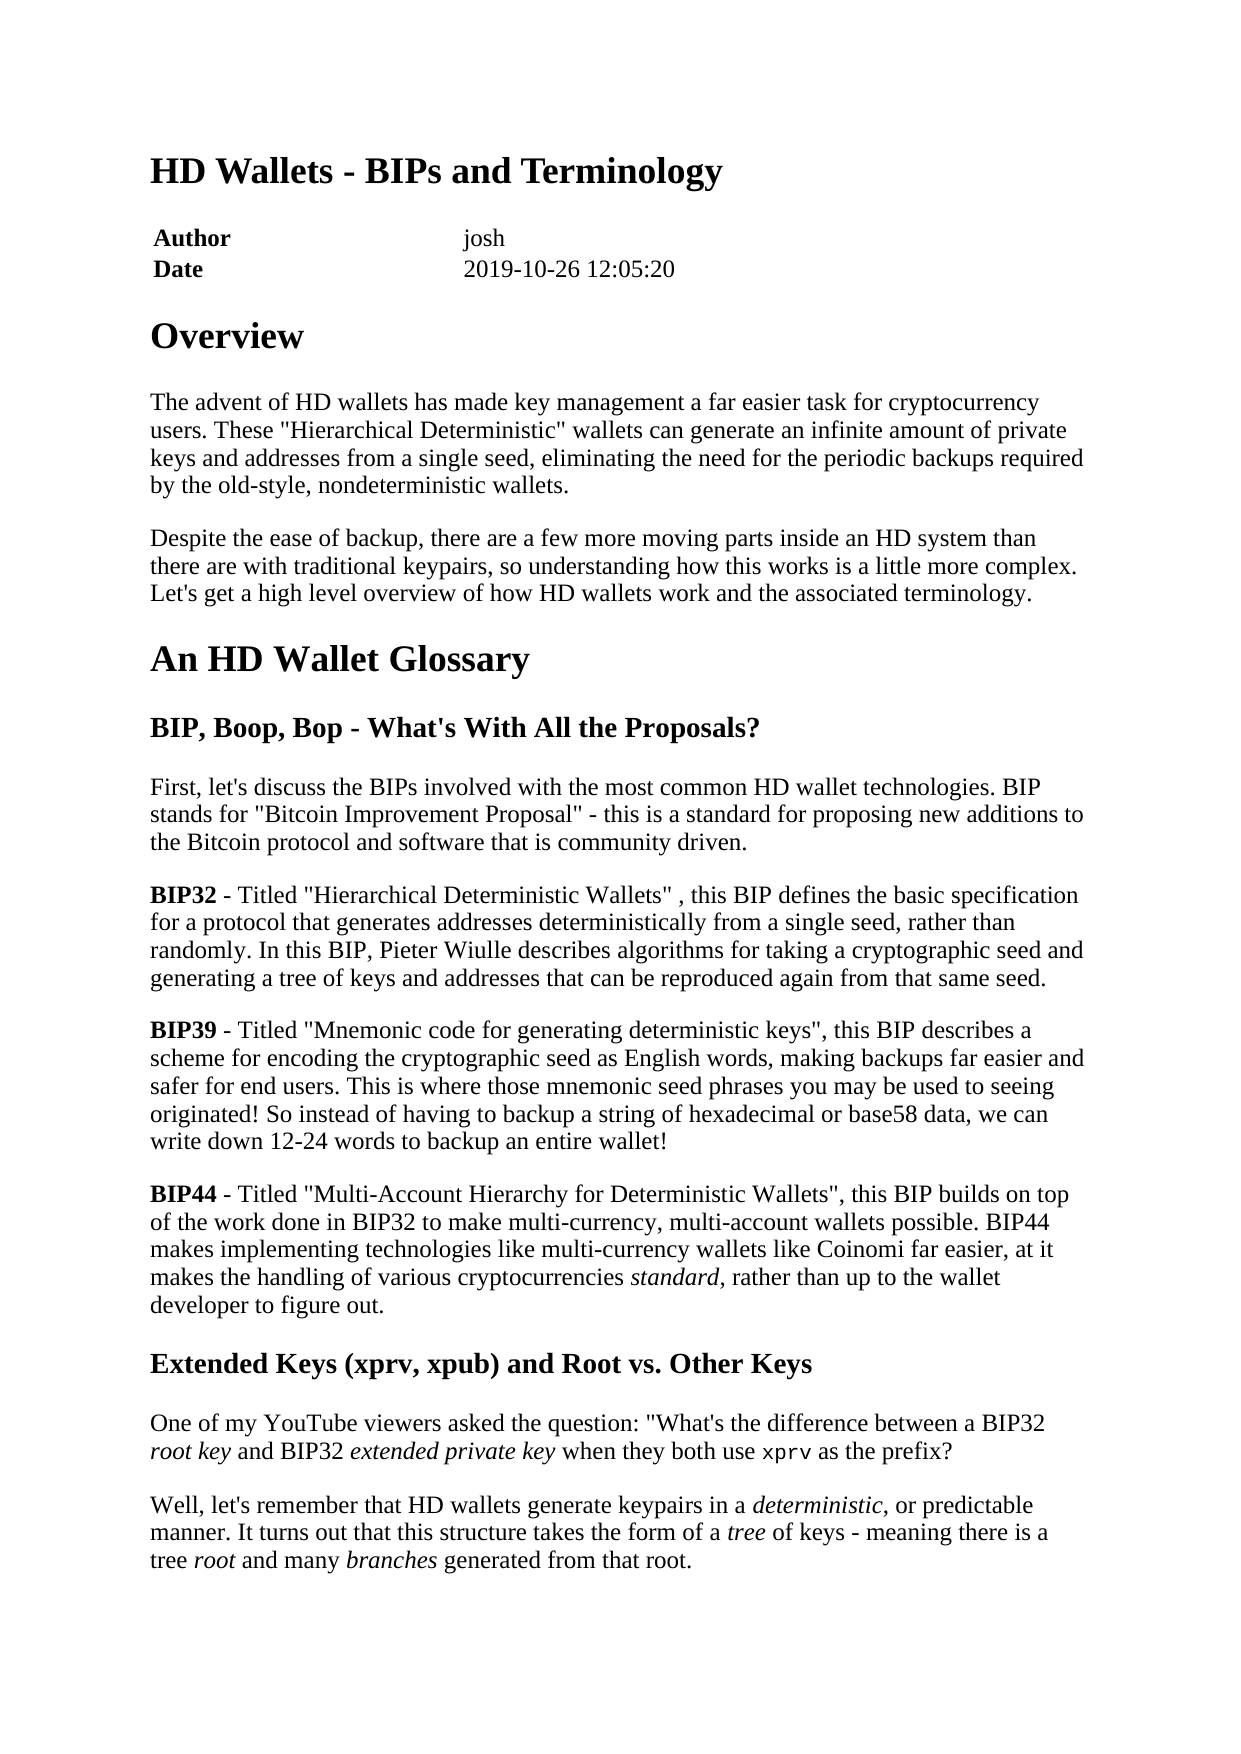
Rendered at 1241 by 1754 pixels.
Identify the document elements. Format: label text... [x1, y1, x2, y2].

table_header josh [462, 223, 1092, 253]
text One of my YouTube viewers asked the question: "What's the difference between a BIP32 root key and BIP32 extended private key when they both use xprv as the prefix? [150, 1409, 1090, 1466]
subtitle HD Wallets - BIPs and Terminology [150, 150, 1090, 192]
text Despite the ease of backup, there are a few more moving parts inside an HD system than there are with traditional keypairs, so understanding how this works is a little more complex. Let's get a high level overview of how HD wallets work and the associated terminology. [150, 524, 1090, 607]
table_cell 2019-10-26 12:05:20 [462, 254, 1092, 284]
subtitle Overview [150, 316, 1090, 357]
text BIP44 - Titled "Multi-Account Hierarchy for Deterministic Wallets", this BIP builds on top of the work done in BIP32 to make multi-currency, multi-account wallets possible. BIP44 makes implementing technologies like multi-currency wallets like Coinomi far easier, at it makes the handling of various cryptocurrencies standard, rather than up to the wallet developer to figure out. [150, 1180, 1090, 1319]
text First, let's discuss the BIPs involved with the most common HD wallet technologies. BIP stands for "Bitcoin Improvement Proposal" - this is a standard for proposing new additions to the Bitcoin protocol and software that is community driven. [150, 773, 1090, 856]
subtitle BIP, Boop, Bop - What's With All the Proposals? [150, 711, 1090, 743]
text The advent of HD wallets has made key management a far easier task for cryptocurrency users. These "Hierarchical Deterministic" wallets can generate an infinite amount of private keys and addresses from a single seed, eliminating the need for the periodic backups required by the old-style, nondeterministic wallets. [150, 388, 1090, 499]
text BIP39 - Titled "Mnemonic code for generating deterministic keys", this BIP describes a scheme for encoding the cryptographic seed as English words, making backups far easier and safer for end users. This is where those mnemonic seed phrases you may be used to seeing originated! So instead of having to backup a string of hexadecimal or base58 data, we can write down 12-24 words to backup an entire wallet! [150, 1017, 1090, 1155]
subtitle Extended Keys (xprv, xpub) and Root vs. Other Keys [150, 1348, 1090, 1380]
table_cell Date [152, 254, 462, 284]
text BIP32 - Titled "Hierarchical Deterministic Wallets" , this BIP defines the basic specification for a protocol that generates addresses deterministically from a single seed, rather than randomly. In this BIP, Pieter Wiulle describes algorithms for taking a cryptographic seed and generating a tree of keys and addresses that can be reproduced again from that same seed. [150, 881, 1090, 992]
table_header Author [152, 223, 462, 253]
subtitle An HD Wallet Glossary [150, 638, 1090, 680]
text Well, let's remember that HD wallets generate keypairs in a deterministic, or predictable manner. It turns out that this structure takes the form of a tree of keys - meaning there is a tree root and many branches generated from that root. [150, 1491, 1090, 1574]
